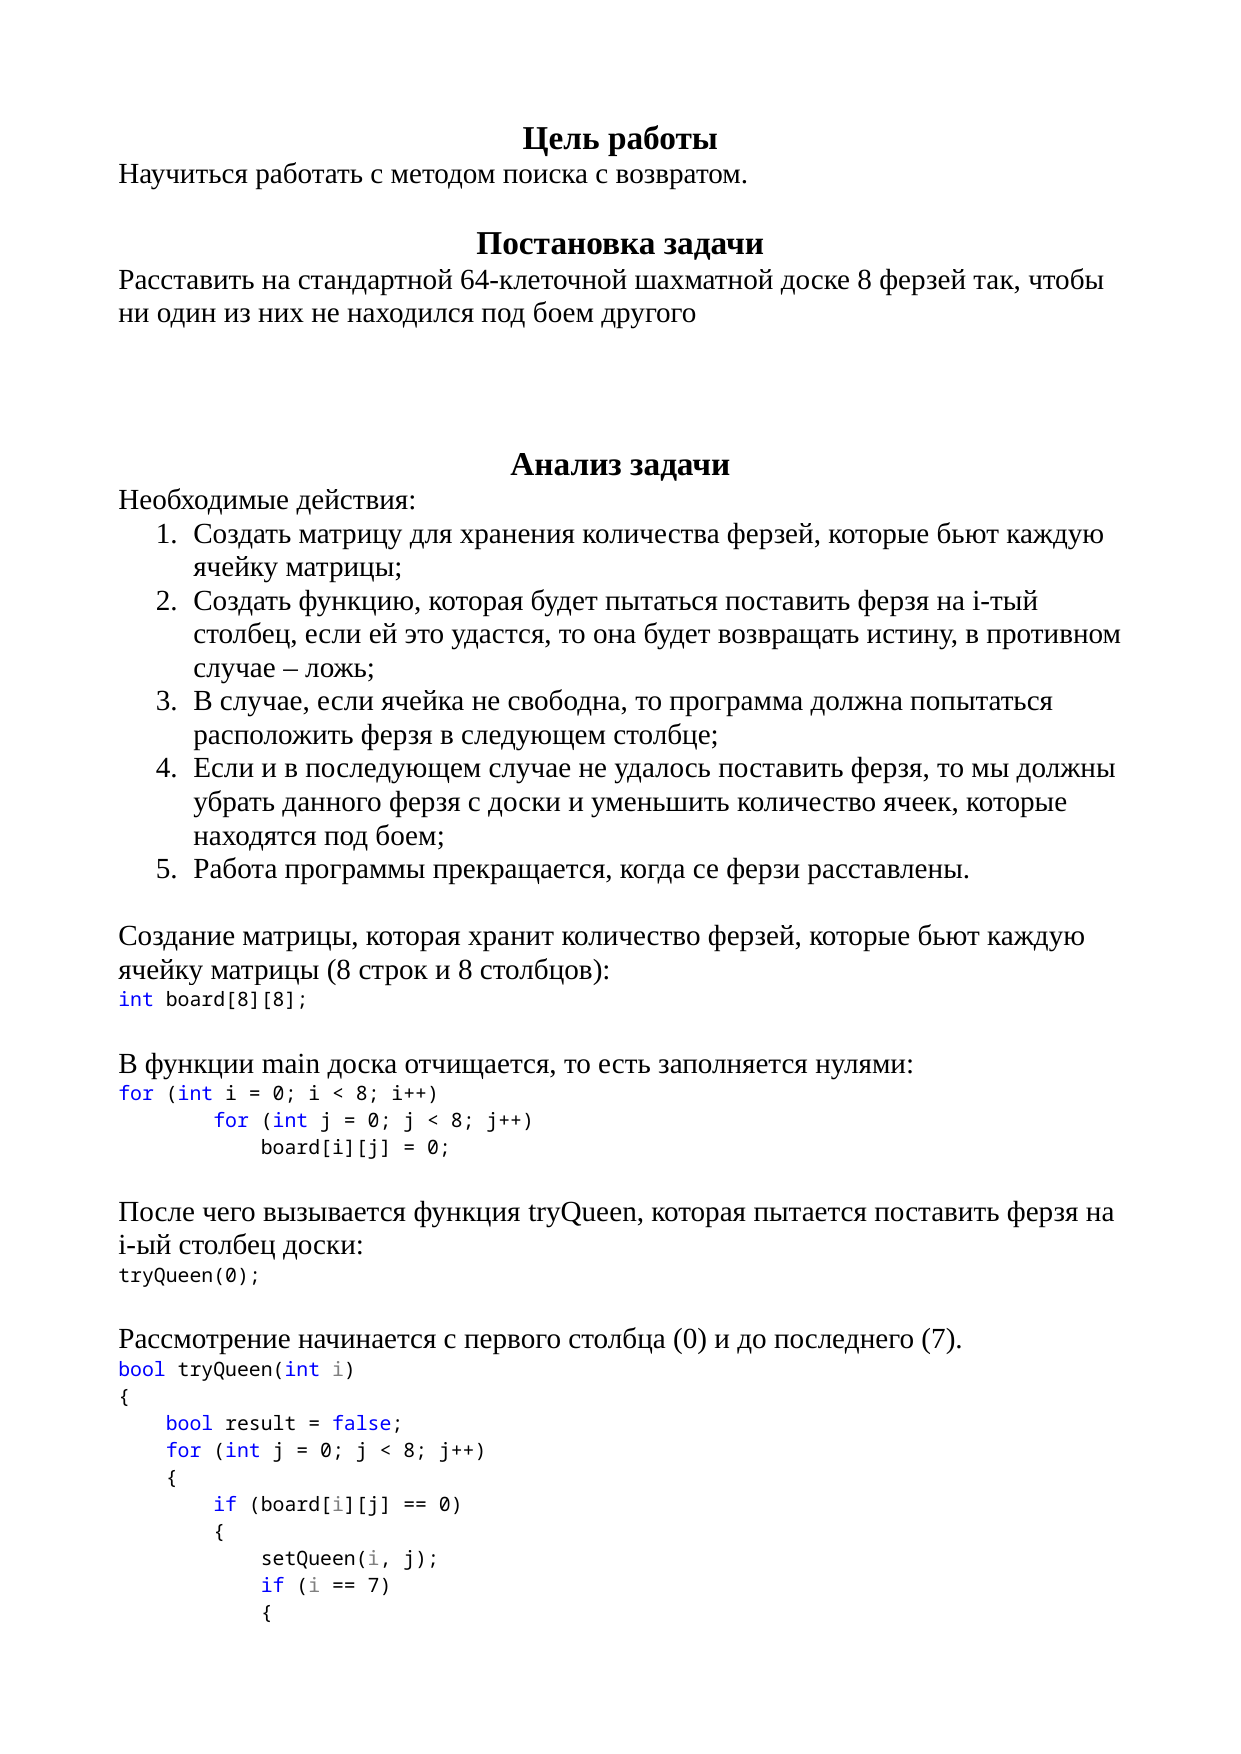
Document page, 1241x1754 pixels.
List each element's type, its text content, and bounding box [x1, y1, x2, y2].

text Цель работы [118, 118, 1122, 156]
list Создать функцию, которая будет пытаться поставить ферзя на i-тый столбец, если ей это удастся, то она будет возвращать истину, в противном случае – ложь; [156, 583, 1122, 683]
text for (int j = 0; j < 8; j++) [118, 1106, 1122, 1133]
text for (int j = 0; j < 8; j++) [118, 1436, 1122, 1463]
list Создать матрицу для хранения количества ферзей, которые бьют каждую ячейку матрицы; [156, 516, 1122, 583]
list В случае, если ячейка не свободна, то программа должна попытаться расположить ферзя в следующем столбце; [156, 683, 1122, 751]
text Рассмотрение начинается с первого столбца (0) и до последнего (7). [118, 1322, 1122, 1355]
text Расставить на стандартной 64-клеточной шахматной доске 8 ферзей так, чтобы ни один из них не находился под боем другого [118, 262, 1122, 329]
text if (board[i][j] == 0) [118, 1490, 1122, 1517]
text { [118, 1382, 1122, 1409]
list Работа программы прекращается, когда се ферзи расставлены. [156, 851, 1122, 885]
text { [118, 1598, 1122, 1625]
text В функции main доска отчищается, то есть заполняется нулями: [118, 1046, 1122, 1079]
text board[i][j] = 0; [118, 1133, 1122, 1160]
text if (i == 7) [118, 1571, 1122, 1598]
text setQueen(i, j); [118, 1544, 1122, 1571]
text int board[8][8]; [118, 985, 1122, 1012]
text tryQueen(0); [118, 1261, 1122, 1288]
text { [118, 1517, 1122, 1544]
text После чего вызывается функция tryQueen, которая пытается поставить ферзя на i-ый столбец доски: [118, 1194, 1122, 1261]
text Научиться работать с методом поиска с возвратом. [118, 156, 1122, 190]
text Постановка задачи [118, 223, 1122, 262]
text bool result = false; [118, 1409, 1122, 1436]
text { [118, 1463, 1122, 1490]
text Анализ задачи [118, 444, 1122, 482]
text for (int i = 0; i < 8; i++) [118, 1079, 1122, 1106]
text Необходимые действия: [118, 482, 1122, 516]
list Если и в последующем случае не удалось поставить ферзя, то мы должны убрать данного ферзя с доски и уменьшить количество ячеек, которые находятся под боем; [156, 751, 1122, 851]
text bool tryQueen(int i) [118, 1355, 1122, 1382]
text Создание матрицы, которая хранит количество ферзей, которые бьют каждую ячейку матрицы (8 строк и 8 столбцов): [118, 918, 1122, 985]
